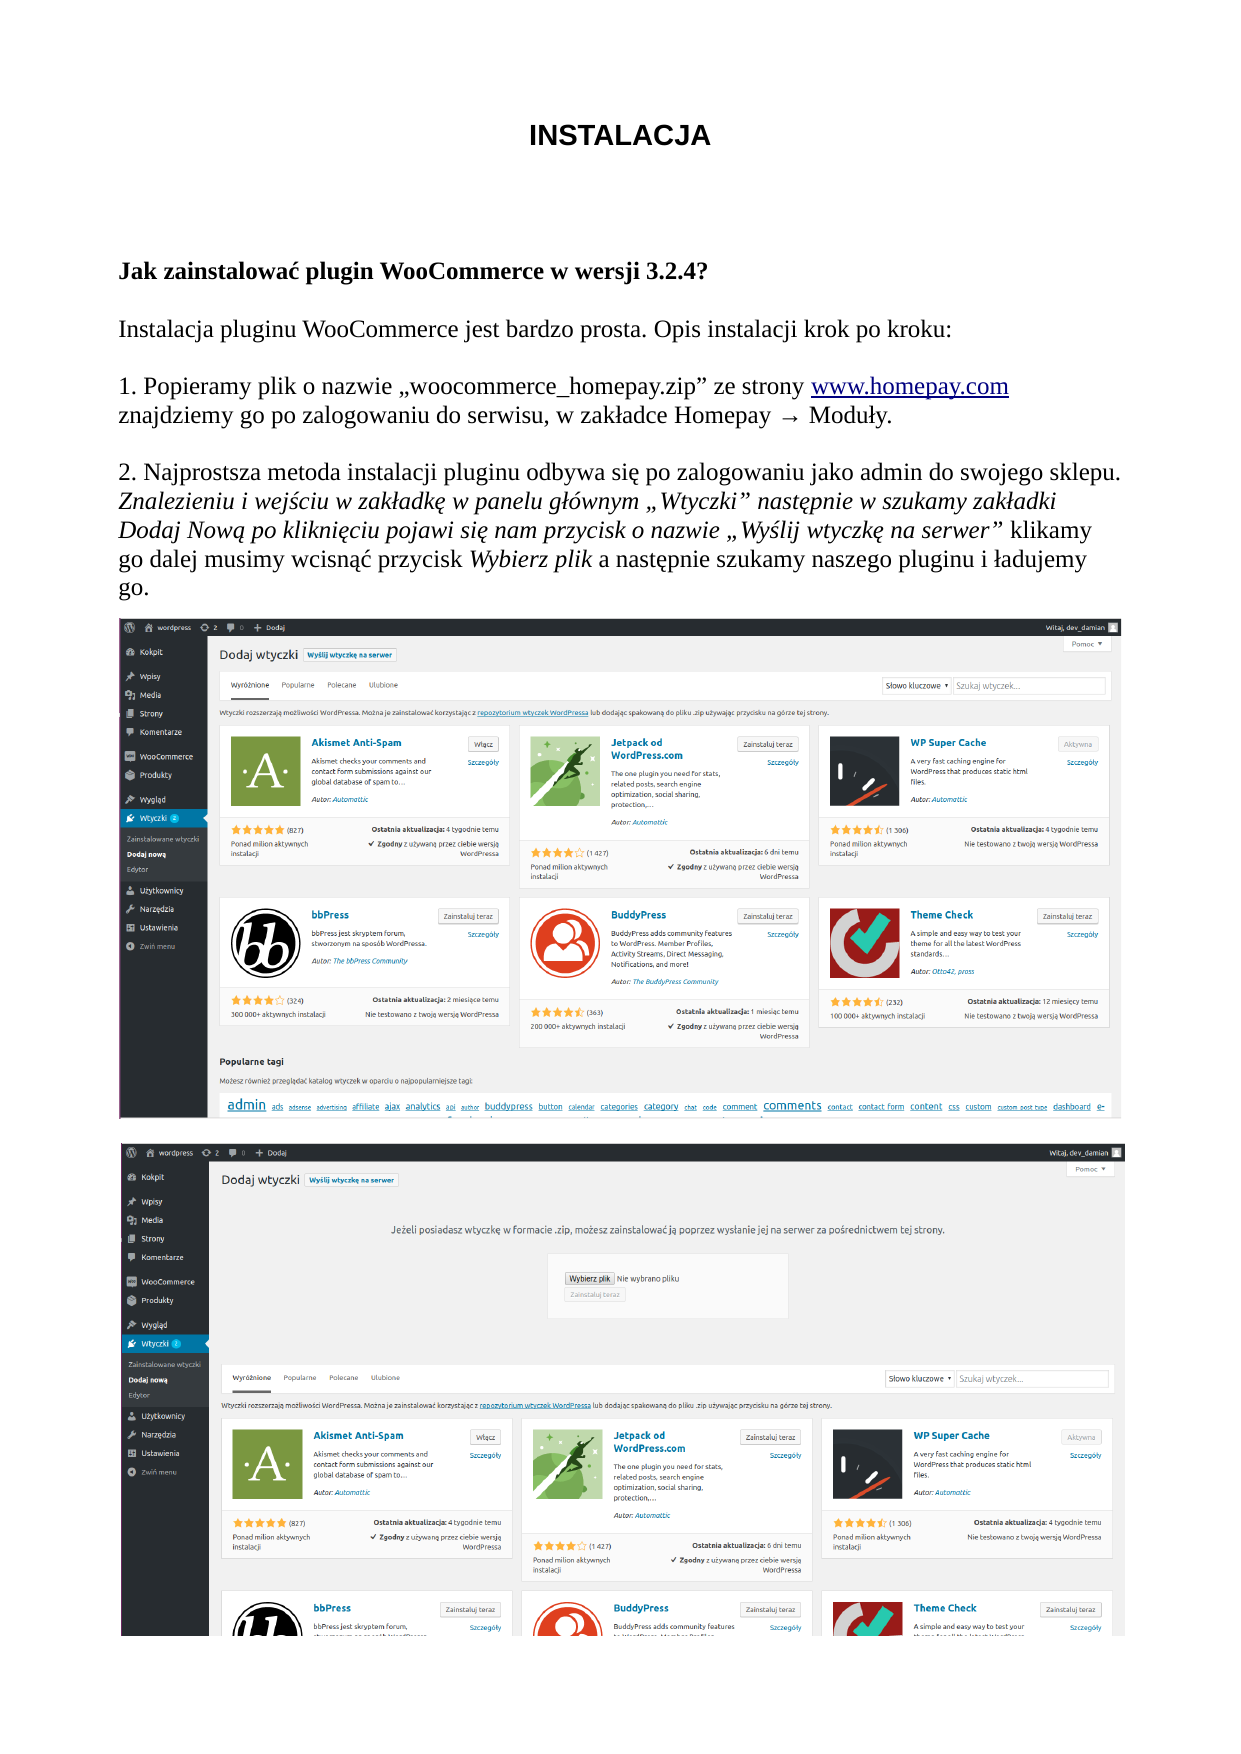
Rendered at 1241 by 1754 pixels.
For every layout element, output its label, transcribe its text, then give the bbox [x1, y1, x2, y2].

picture [121, 1143, 1125, 1636]
text 1. Popieramy plik o nazwie „woocommerce_homepay.zip” ze strony www.homepay.com znajdziemy go po zalogowaniu do serwisu, w zakładce Homepay → Moduły. [118, 371, 1122, 429]
text Jak zainstalować plugin WooCommerce w wersji 3.2.4? [118, 256, 1122, 285]
text Znalezieniu i wejściu w zakładkę w panelu głównym „Wtyczki” następnie w szukamy zakładki Dodaj Nową po kliknięciu pojawi się nam przycisk o nazwie „Wyślij wtyczkę na serwer” klikamy go dalej musimy wcisnąć przycisk Wybierz plik a następnie szukamy naszego pluginu i ładujemy go. [118, 486, 1122, 601]
text Instalacja pluginu WooCommerce jest bardzo prosta. Opis instalacji krok po kroku: [118, 314, 1122, 342]
subtitle INSTALACJA [118, 118, 1122, 185]
picture [119, 618, 1122, 1119]
text 2. Najprostsza metoda instalacji pluginu odbywa się po zalogowaniu jako admin do swojego sklepu. [118, 457, 1122, 486]
